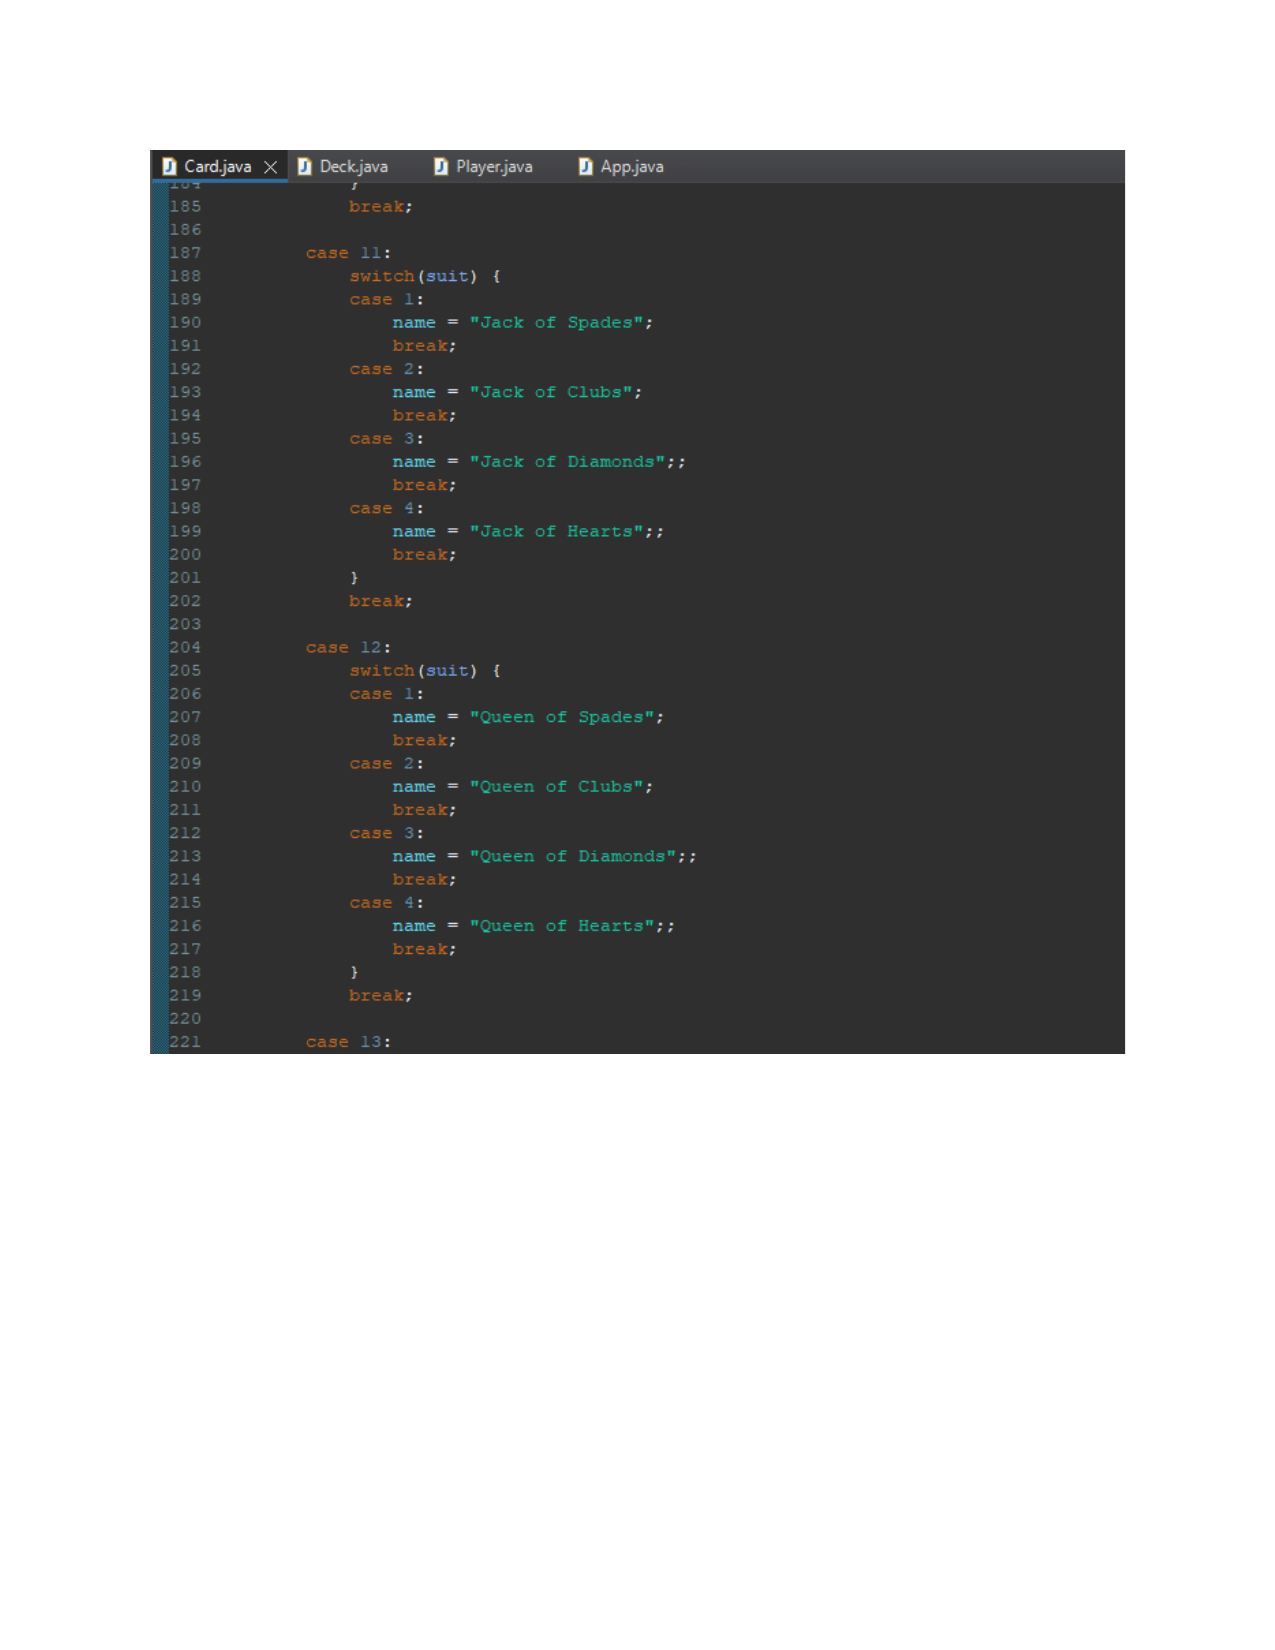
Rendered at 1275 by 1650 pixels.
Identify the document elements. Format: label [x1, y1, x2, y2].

picture [150, 150, 1125, 1054]
